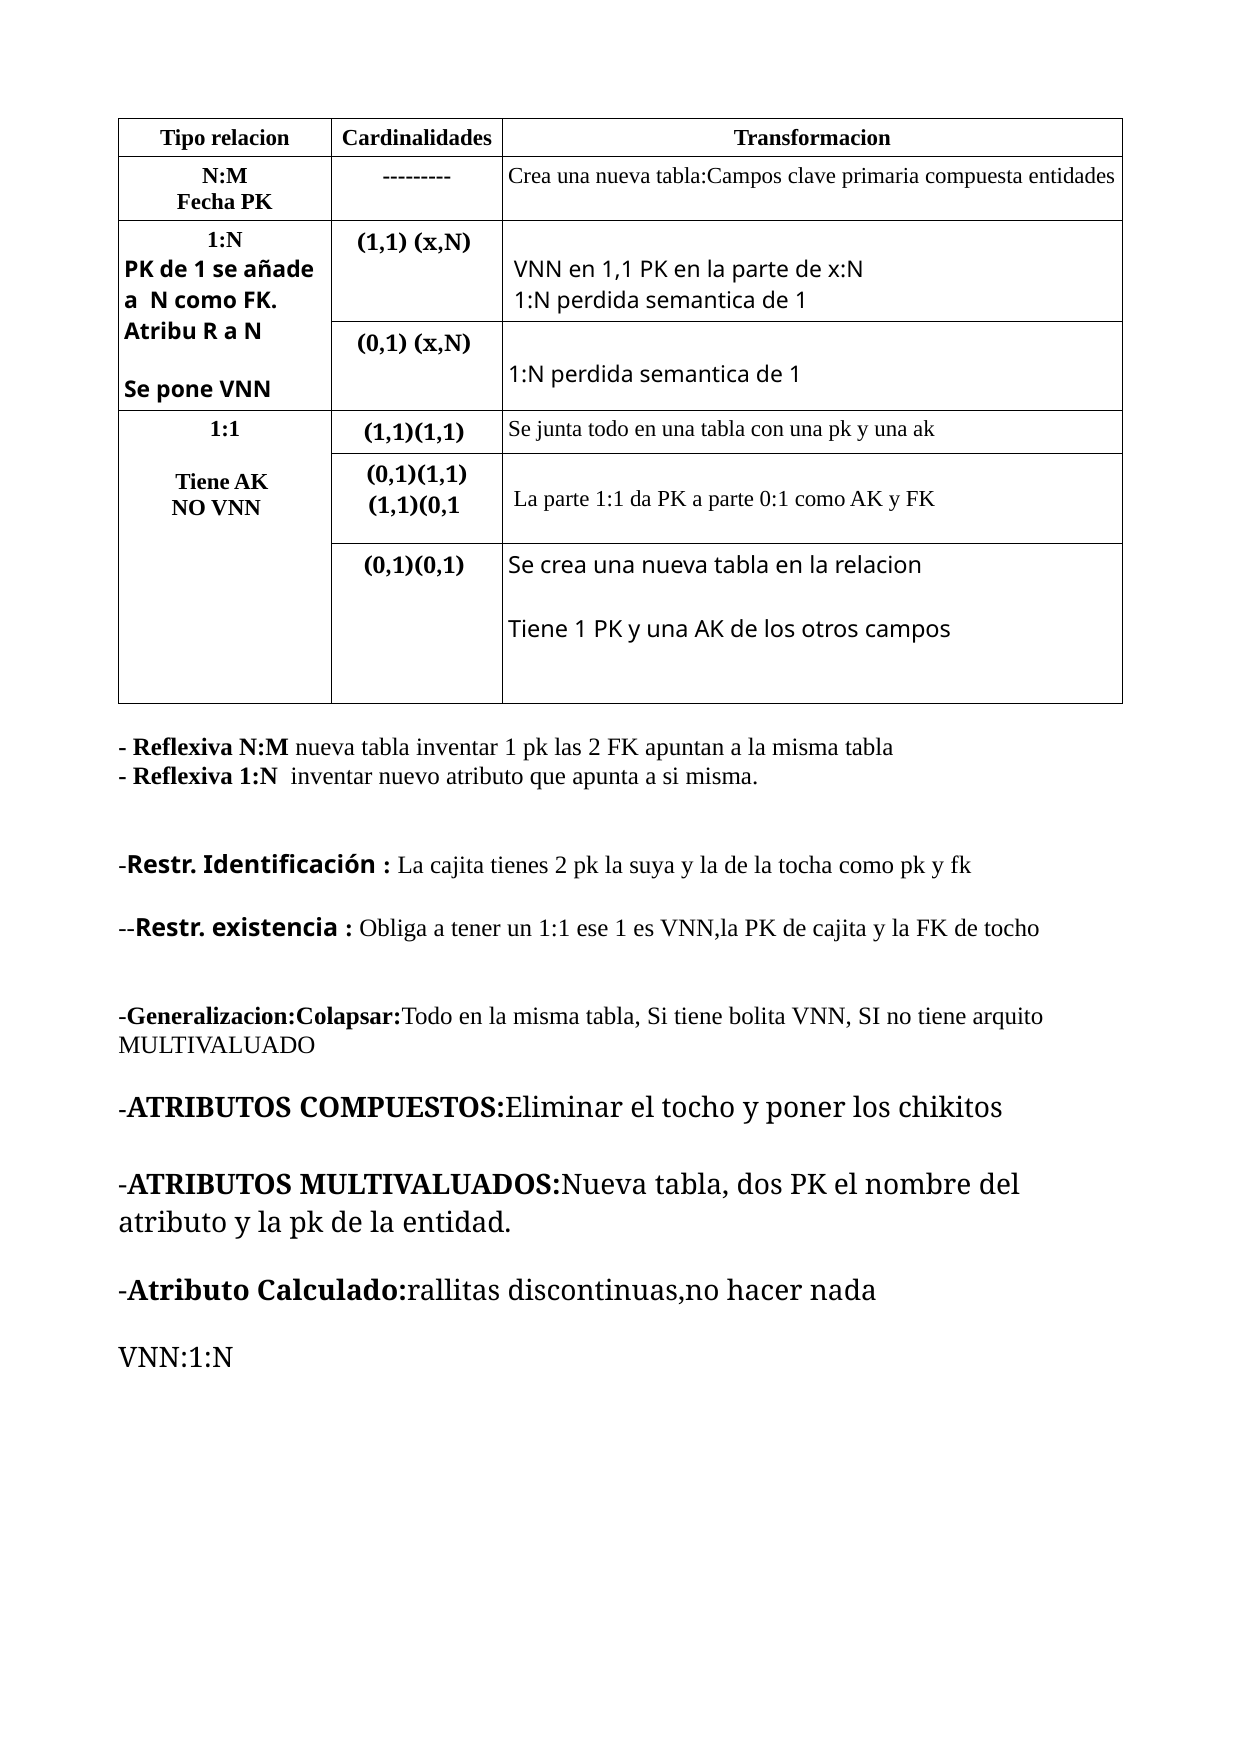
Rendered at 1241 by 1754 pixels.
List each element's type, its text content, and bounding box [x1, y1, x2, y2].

table_cell 1:1 Tiene AK NO VNN [119, 411, 331, 703]
table_cell --------- [332, 157, 502, 220]
text -Generalizacion:Colapsar:Todo en la misma tabla, Si tiene bolita VNN, SI no tiene arquito MULTIVALUADO [118, 1001, 1122, 1059]
table_cell 1:N PK de 1 se añade a N como FK. Atribu R a N Se pone VNN [119, 221, 331, 409]
table_cell Crea una nueva tabla:Campos clave primaria compuesta entidades [503, 157, 1122, 220]
text -ATRIBUTOS COMPUESTOS:Eliminar el tocho y poner los chikitos [118, 1088, 1122, 1126]
table_cell (0,1)(0,1) [332, 544, 502, 703]
text -ATRIBUTOS MULTIVALUADOS:Nueva tabla, dos PK el nombre del atributo y la pk de la entidad. [118, 1164, 1122, 1241]
table_header Tipo relacion [119, 119, 331, 156]
table_cell La parte 1:1 da PK a parte 0:1 como AK y FK [503, 454, 1122, 543]
text - Reflexiva N:M nueva tabla inventar 1 pk las 2 FK apuntan a la misma tabla [118, 732, 1122, 761]
table_cell (0,1)(1,1) (1,1)(0,1 [332, 454, 502, 543]
table_cell (1,1) (x,N) [332, 221, 502, 321]
table_header Cardinalidades [332, 119, 502, 156]
text - Reflexiva 1:N inventar nuevo atributo que apunta a si misma. [118, 761, 1122, 789]
table_cell VNN en 1,1 PK en la parte de x:N 1:N perdida semantica de 1 [503, 221, 1122, 321]
table_cell N:M Fecha PK [119, 157, 331, 220]
table_cell Se junta todo en una tabla con una pk y una ak [503, 411, 1122, 452]
table_header Transformacion [503, 119, 1122, 156]
table_cell Se crea una nueva tabla en la relacion Tiene 1 PK y una AK de los otros campos [503, 544, 1122, 703]
text VNN:1:N [118, 1337, 1122, 1375]
table_cell 1:N perdida semantica de 1 [503, 322, 1122, 409]
text -Restr. Identificación : La cajita tienes 2 pk la suya y la de la tocha como pk y fk [118, 847, 1122, 881]
table_cell (1,1)(1,1) [332, 411, 502, 452]
text --Restr. existencia : Obliga a tener un 1:1 ese 1 es VNN,la PK de cajita y la FK de tocho [118, 910, 1122, 944]
text -Atributo Calculado:rallitas discontinuas,no hacer nada [118, 1270, 1122, 1308]
table_cell (0,1) (x,N) [332, 322, 502, 409]
